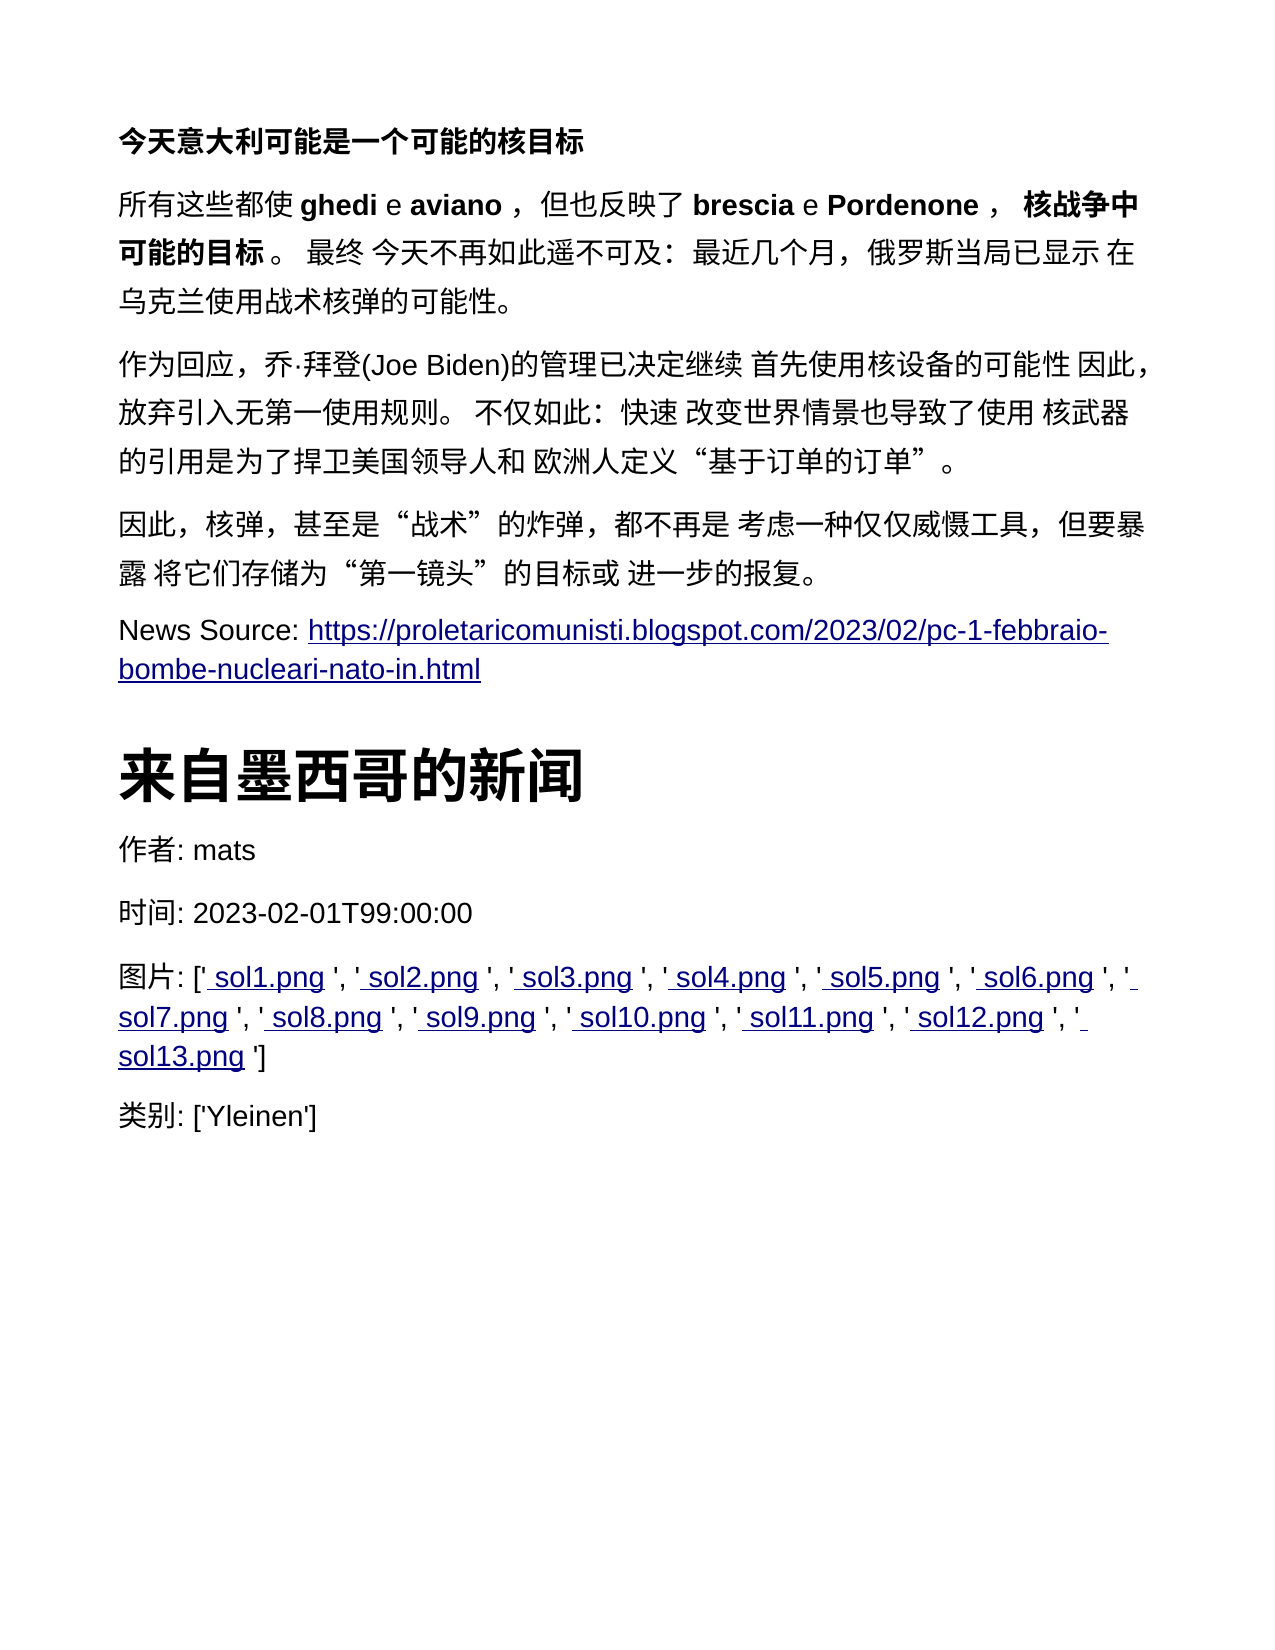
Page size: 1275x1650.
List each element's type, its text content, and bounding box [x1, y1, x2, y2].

text 今天意大利可能是一个可能的核目标 [118, 118, 1157, 160]
text 因此，核弹，甚至是“战术”的炸弹，都不再是 考虑一种仅仅威慑工具，但要暴露 将它们存储为“第一镜头”的目标或 进一步的报复。 [118, 502, 1157, 592]
text 时间: 2023-02-01T99:00:00 [118, 890, 1157, 932]
text 所有这些都使 ghedi e aviano ，但也反映了 brescia e Pordenone ， 核战争中可能的目标 。 最终 今天不再如此遥不可及：最近几个月，俄罗斯当局已显示 在乌克兰使用战术核弹的可能性。 [118, 181, 1157, 321]
subtitle 来自墨西哥的新闻 [118, 730, 1157, 814]
text News Source: https://proletaricomunisti.blogspot.com/2023/02/pc-1-febbraio-bombe-nucleari-nato-in.html [118, 613, 1157, 685]
text 图片: [' sol1.png ', ' sol2.png ', ' sol3.png ', ' sol4.png ', ' sol5.png ', ' sol6.png ', ' sol7.png ', ' sol8.png ', ' sol9.png ', ' sol10.png ', ' sol11.png ', ' sol12.png ', ' sol13.png '] [118, 953, 1157, 1073]
text 作者: mats [118, 827, 1157, 869]
text 类别: ['Yleinen'] [118, 1092, 1157, 1134]
text 作为回应，乔·拜登(Joe Biden)的管理已决定继续 首先使用核设备的可能性 因此，放弃引入无第一使用规则。 不仅如此：快速 改变世界情景也导致了使用 核武器的引用是为了捍卫美国领导人和 欧洲人定义“基于订单的订单”。 [118, 341, 1157, 481]
